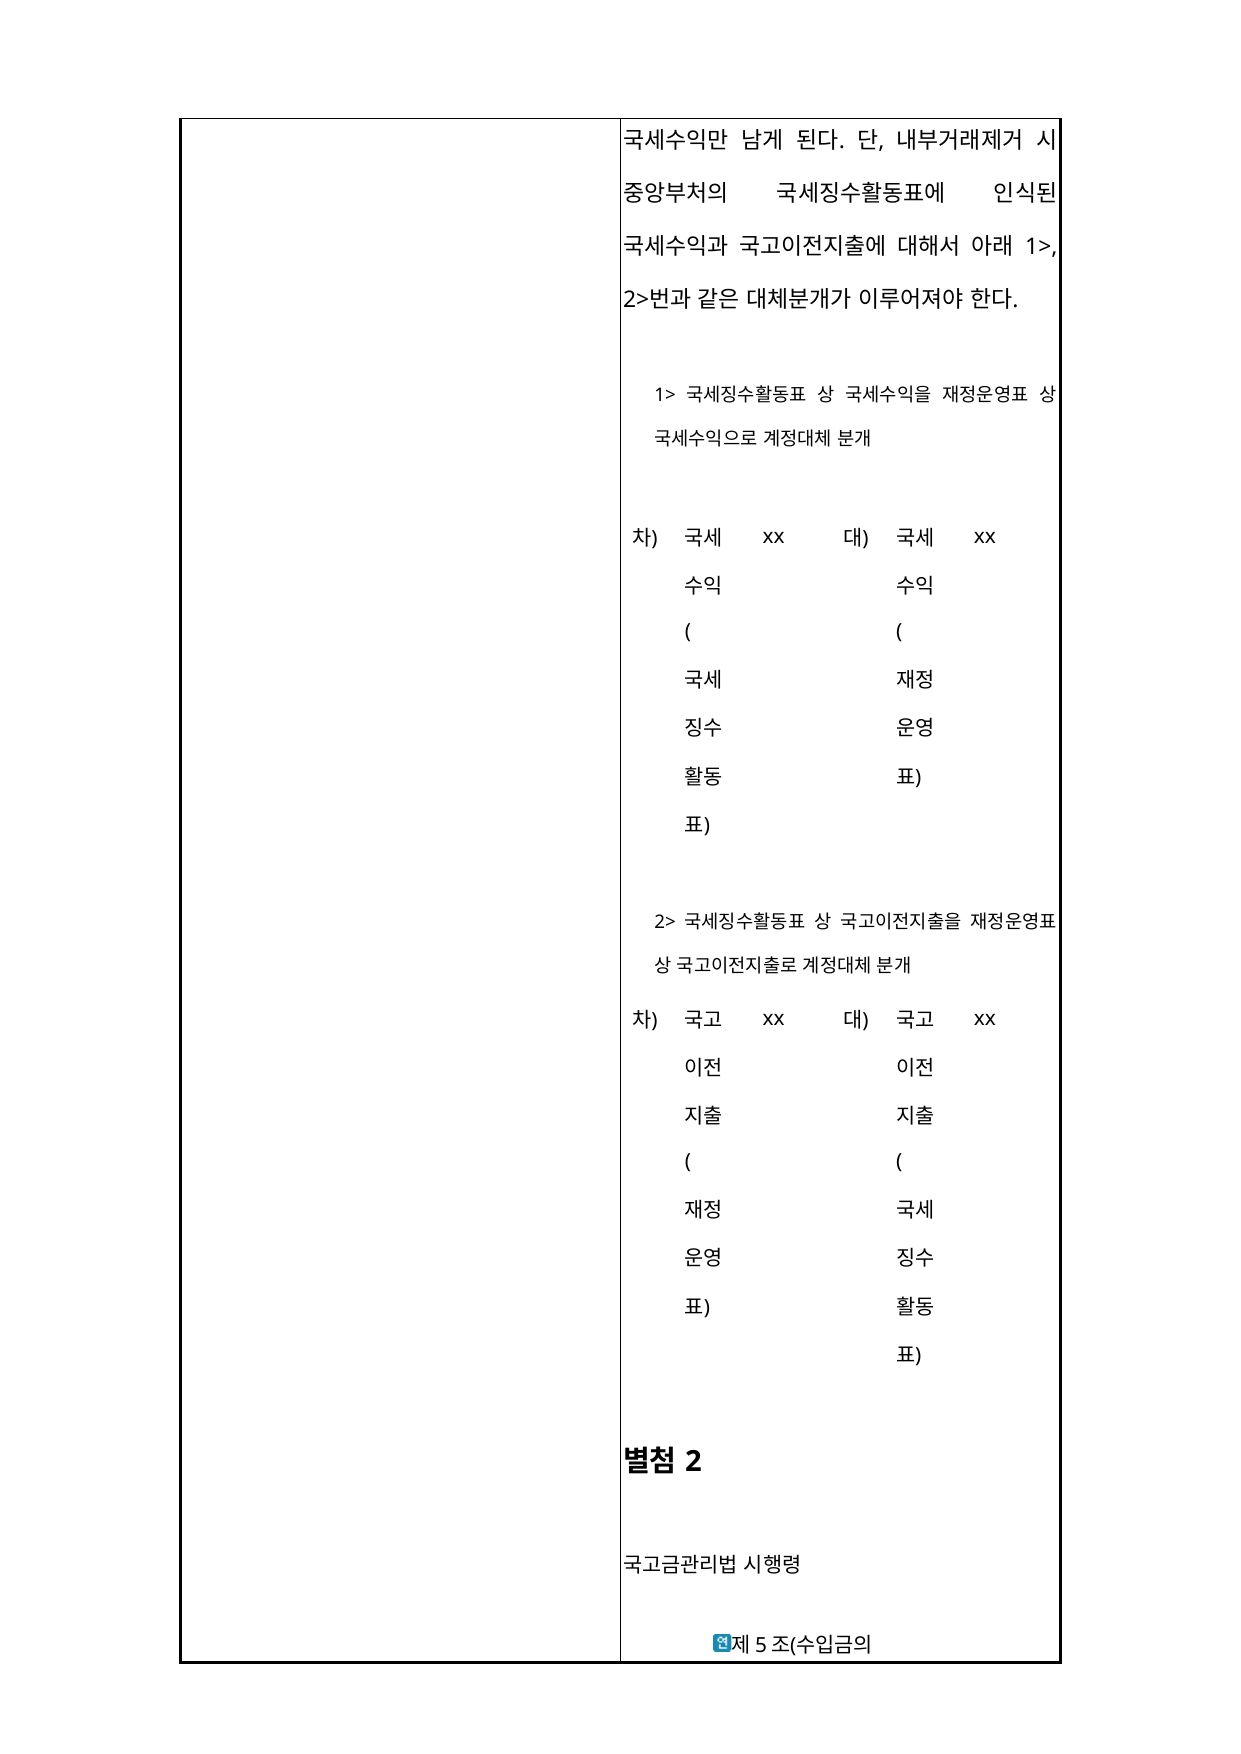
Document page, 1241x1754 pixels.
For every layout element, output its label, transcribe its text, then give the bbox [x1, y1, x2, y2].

table_header 대) [840, 518, 893, 856]
table_header [787, 518, 840, 856]
table_header 국고이전지출(재정운영표) [682, 1000, 734, 1386]
table_cell [182, 119, 620, 1661]
table_header 국세수익(국세징수활동표) [682, 518, 734, 856]
table_header [787, 1000, 840, 1386]
table_header xx [734, 518, 787, 856]
table_header 국세수익(재정운영표) [893, 518, 946, 856]
table_header 대) [840, 1000, 893, 1386]
table_header 국고이전지출(국세징수활동표) [893, 1000, 946, 1386]
table_header [998, 518, 1051, 856]
table_header xx [946, 1000, 998, 1386]
table_header xx [946, 518, 998, 856]
table_header 차) [629, 518, 682, 856]
table_cell 국세수익만 남게 된다. 단, 내부거래제거 시 중앙부처의 국세징수활동표에 인식된 국세수익과 국고이전지출에 대해서 아래 1>, 2>번과 같은 대체분개가 이루어져야 한다. 1> 국세징수활동표 상 국세수익을 재정운영표 상 국세수익으로 계정대체 분개 2> 국세징수활동표 상 국고이전지출을 재정운영표 상 국고이전지출로 계정대체 분개 별첨 2 국고금관리법 시행령 제5조(수입금의 [621, 119, 1059, 1661]
table_header 차) [629, 1000, 682, 1386]
table_header xx [734, 1000, 787, 1386]
table_header [998, 1000, 1051, 1386]
